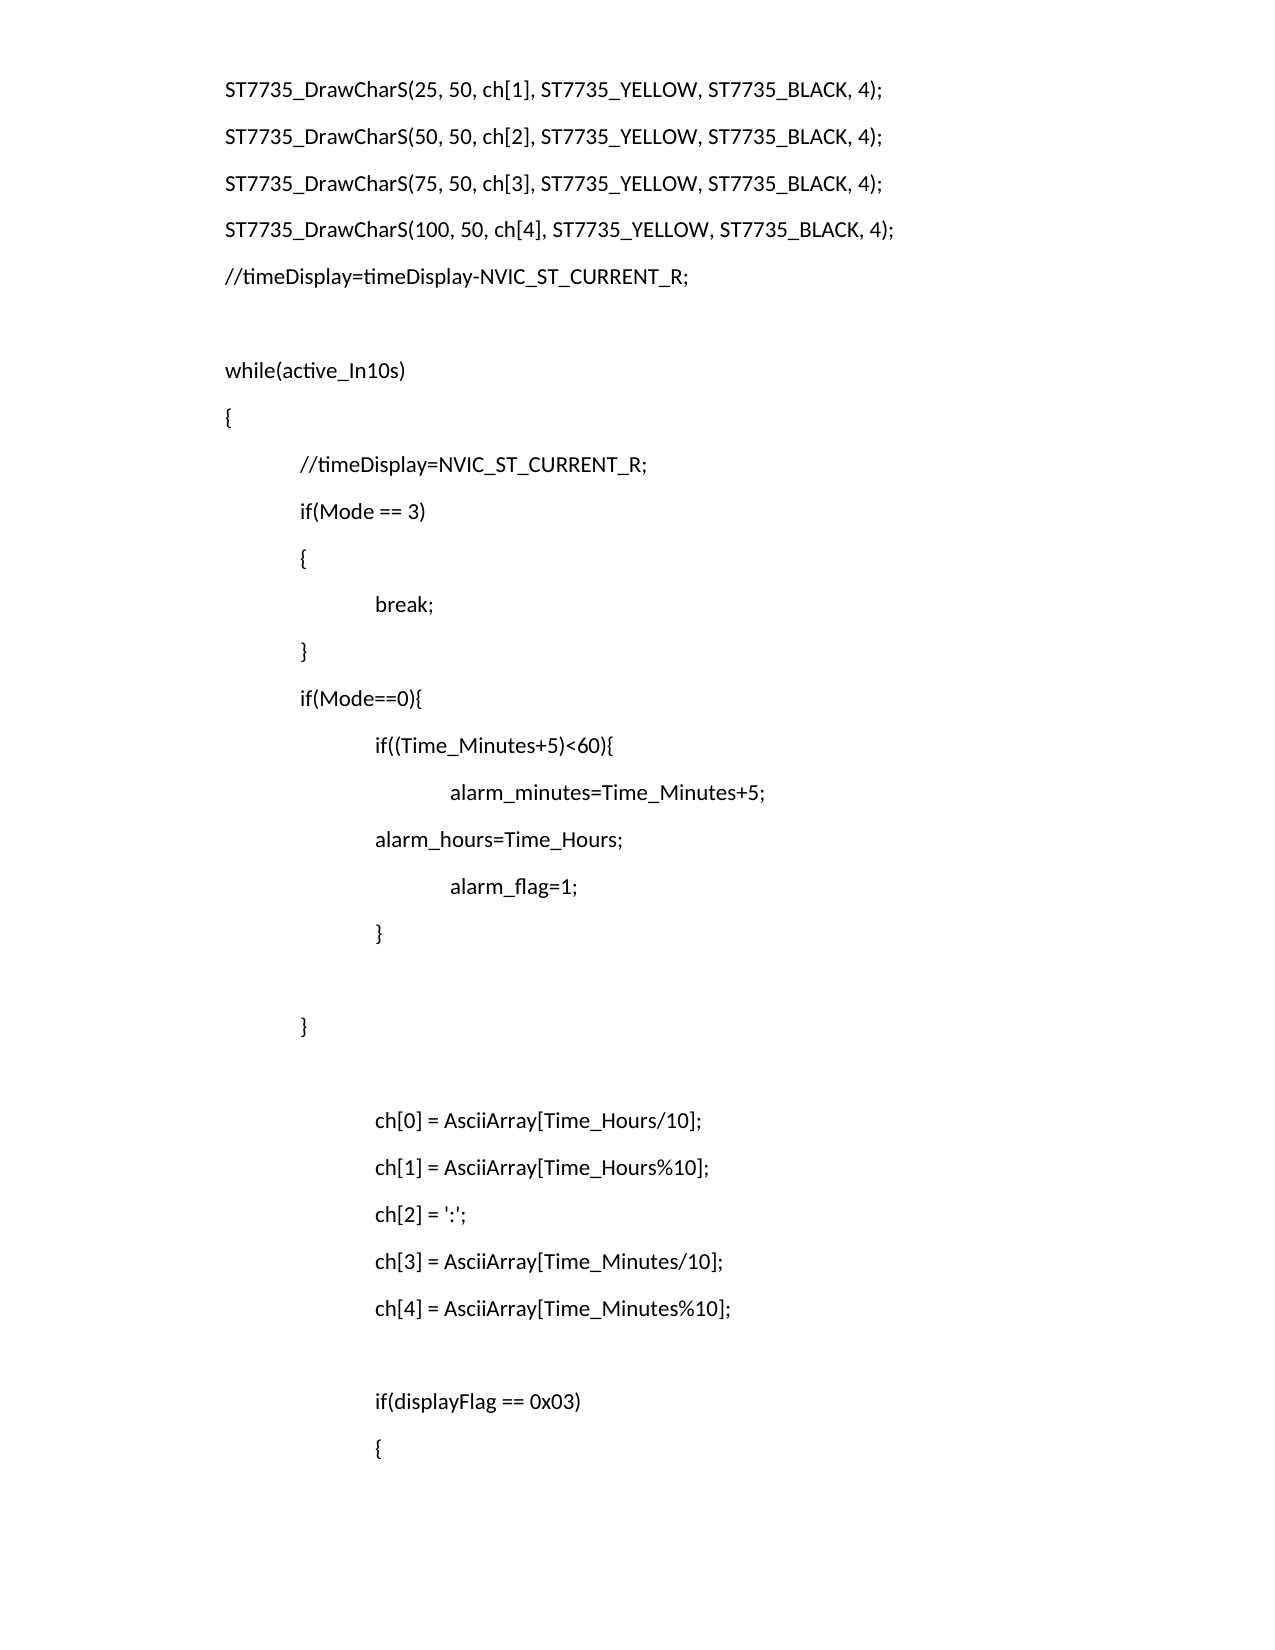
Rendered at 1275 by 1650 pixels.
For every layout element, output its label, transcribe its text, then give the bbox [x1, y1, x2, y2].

text { [150, 403, 1125, 431]
text { [150, 544, 1125, 572]
text break; [150, 591, 1125, 619]
text ch[4] = AsciiArray[Time_Minutes%10]; [150, 1294, 1125, 1322]
text //timeDisplay=timeDisplay-NVIC_ST_CURRENT_R; [150, 262, 1125, 291]
text ch[1] = AsciiArray[Time_Hours%10]; [150, 1153, 1125, 1181]
text alarm_flag=1; [150, 872, 1125, 900]
text ST7735_DrawCharS(50, 50, ch[2], ST7735_YELLOW, ST7735_BLACK, 4); [150, 122, 1125, 150]
text ST7735_DrawCharS(100, 50, ch[4], ST7735_YELLOW, ST7735_BLACK, 4); [150, 216, 1125, 244]
text ch[3] = AsciiArray[Time_Minutes/10]; [150, 1247, 1125, 1275]
text ST7735_DrawCharS(25, 50, ch[1], ST7735_YELLOW, ST7735_BLACK, 4); [150, 75, 1125, 103]
text if((Time_Minutes+5)<60){ [150, 731, 1125, 759]
text //timeDisplay=NVIC_ST_CURRENT_R; [150, 450, 1125, 478]
text if(displayFlag == 0x03) [150, 1387, 1125, 1416]
text if(Mode == 3) [150, 497, 1125, 525]
text ST7735_DrawCharS(75, 50, ch[3], ST7735_YELLOW, ST7735_BLACK, 4); [150, 169, 1125, 197]
text ch[0] = AsciiArray[Time_Hours/10]; [150, 1106, 1125, 1134]
text if(Mode==0){ [150, 684, 1125, 712]
text } [150, 637, 1125, 666]
text alarm_hours=Time_Hours; [150, 825, 1125, 853]
text alarm_minutes=Time_Minutes+5; [150, 778, 1125, 806]
text { [150, 1434, 1125, 1462]
text ch[2] = ':'; [150, 1200, 1125, 1228]
text } [150, 919, 1125, 947]
text } [150, 1012, 1125, 1041]
text while(active_In10s) [150, 356, 1125, 384]
